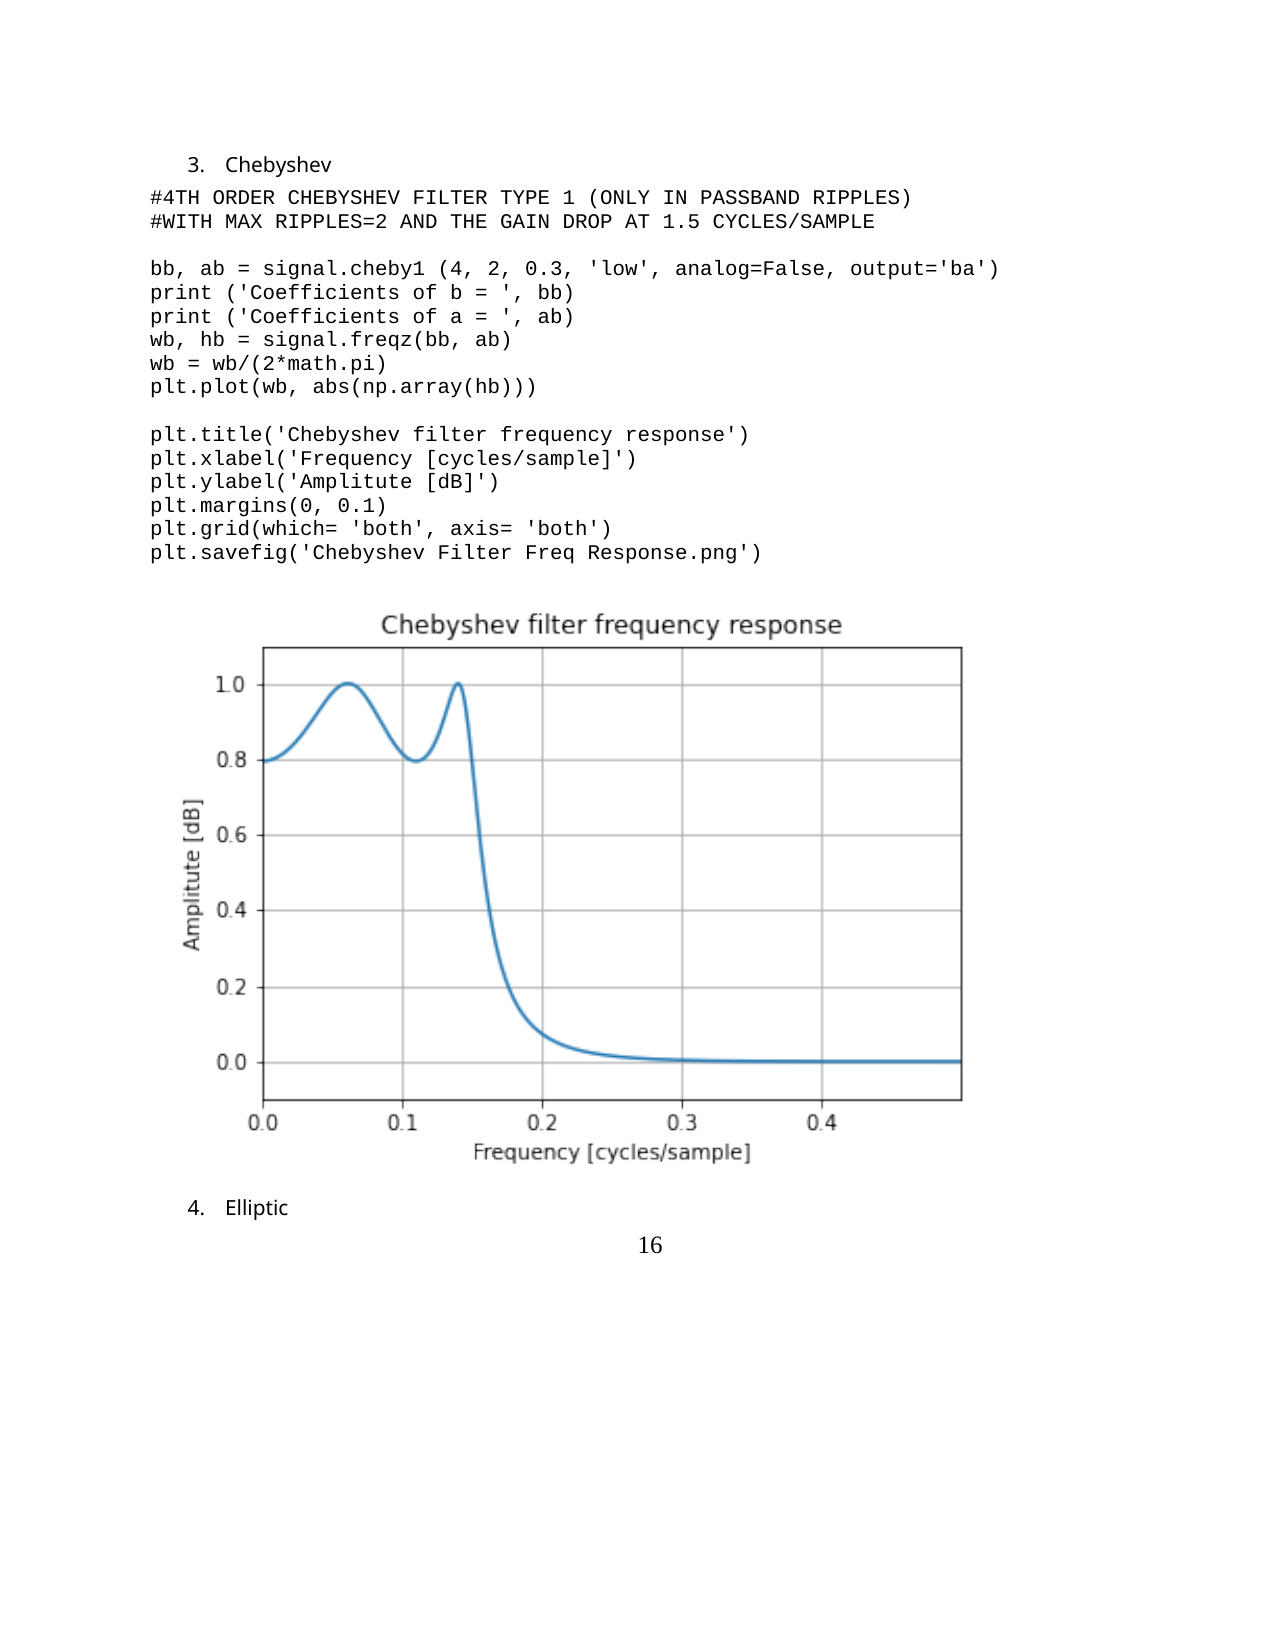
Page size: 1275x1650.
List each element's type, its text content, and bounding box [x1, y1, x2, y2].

text plt.ylabel('Amplitute [dB]') [150, 471, 1125, 495]
text wb, hb = signal.freqz(bb, ab) [150, 329, 1125, 353]
text bb, ab = signal.cheby1 (4, 2, 0.3, 'low', analog=False, output='ba') [150, 258, 1125, 282]
text plt.margins(0, 0.1) [150, 495, 1125, 518]
text plt.plot(wb, abs(np.array(hb))) [150, 377, 1125, 400]
list Chebyshev [187, 150, 1125, 178]
text #WITH MAX RIPPLES=2 AND THE GAIN DROP AT 1.5 CYCLES/SAMPLE [150, 211, 1125, 235]
text plt.savefig('Chebyshev Filter Freq Response.png') [150, 542, 1125, 566]
text #4TH ORDER CHEBYSHEV FILTER TYPE 1 (ONLY IN PASSBAND RIPPLES) [150, 187, 1125, 211]
text plt.title('Chebyshev filter frequency response') [150, 424, 1125, 447]
picture [150, 574, 1050, 1175]
text print ('Coefficients of b = ', bb) [150, 282, 1125, 306]
text plt.grid(which= 'both', axis= 'both') [150, 518, 1125, 542]
list Elliptic [187, 1193, 1125, 1221]
text wb = wb/(2*math.pi) [150, 353, 1125, 377]
text print ('Coefficients of a = ', ab) [150, 306, 1125, 329]
text plt.xlabel('Frequency [cycles/sample]') [150, 447, 1125, 471]
